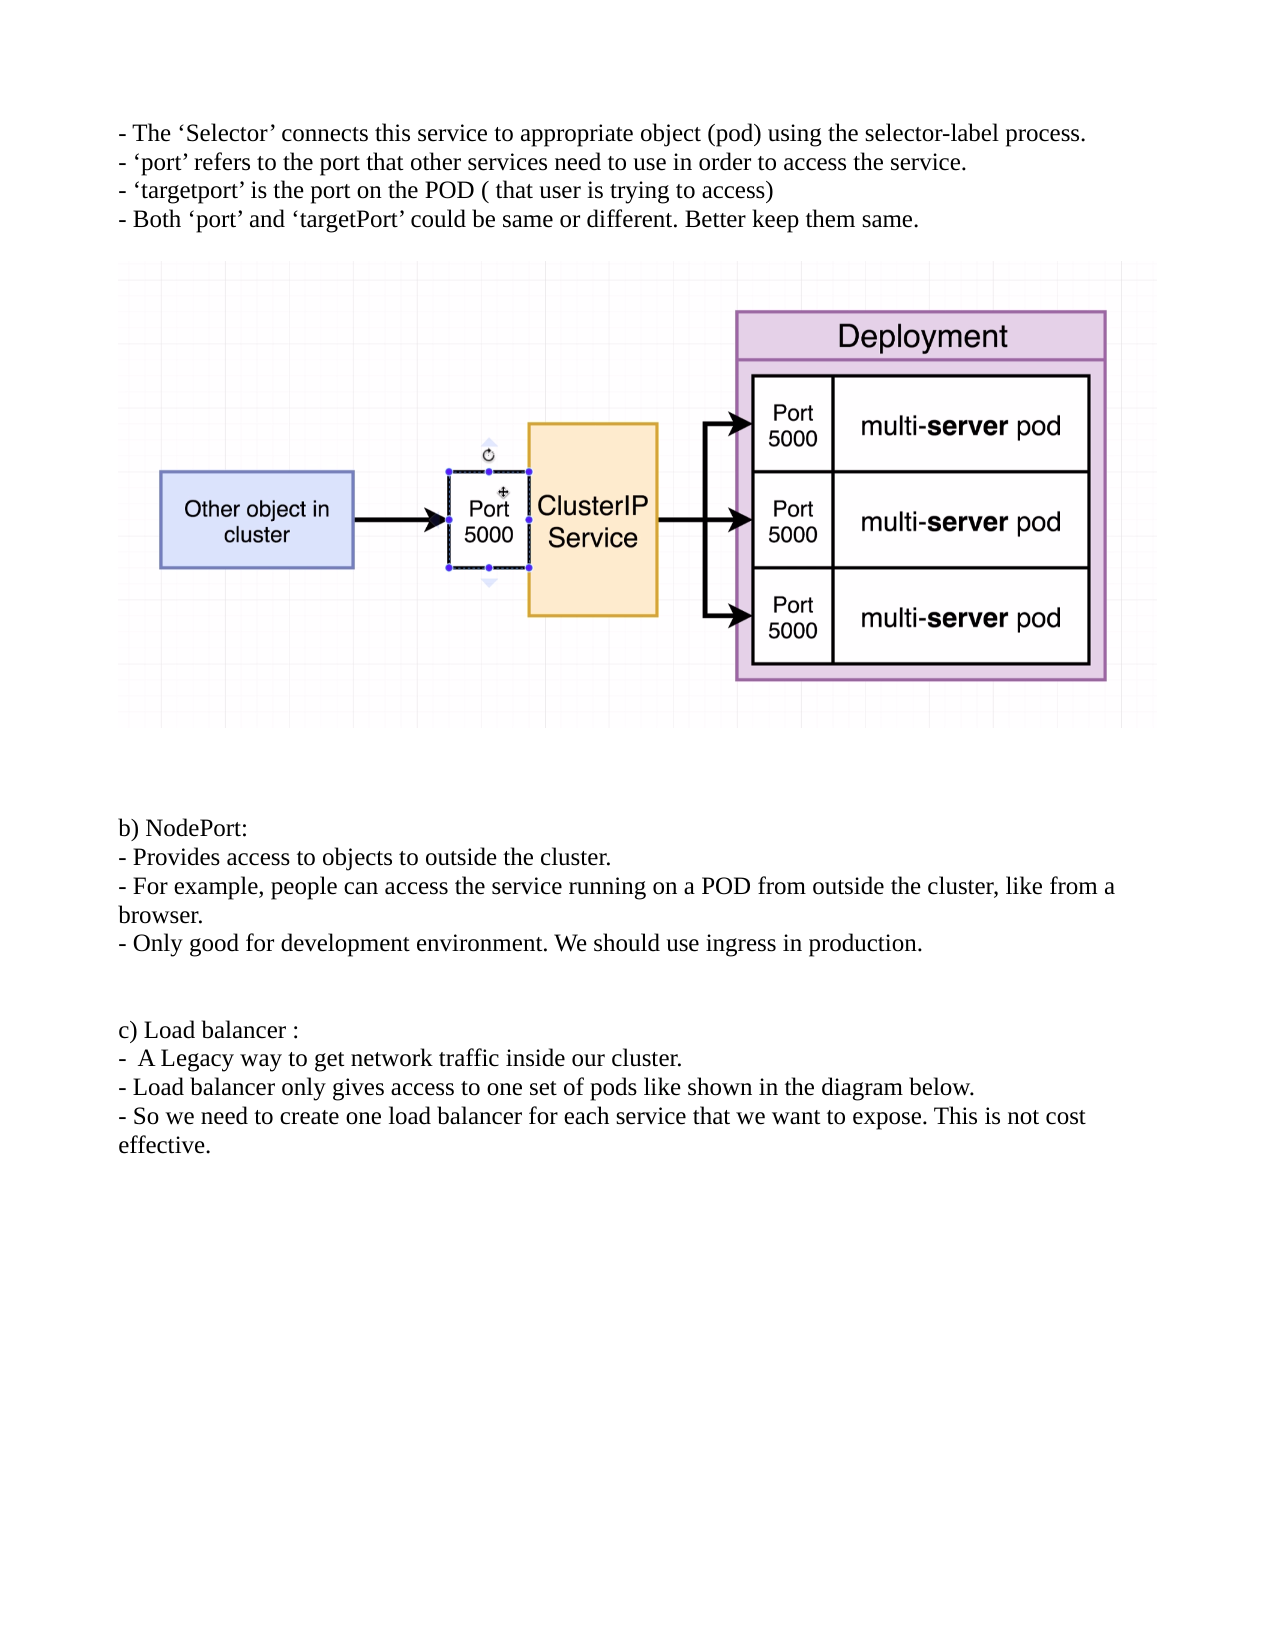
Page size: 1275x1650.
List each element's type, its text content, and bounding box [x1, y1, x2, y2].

picture [118, 261, 1157, 728]
text - Provides access to objects to outside the cluster. [118, 842, 1157, 871]
text - The ‘Selector’ connects this service to appropriate object (pod) using the selector-label process. [118, 118, 1157, 147]
text - A Legacy way to get network traffic inside our cluster. [118, 1043, 1157, 1072]
text - For example, people can access the service running on a POD from outside the cluster, like from a browser. [118, 871, 1157, 928]
text c) Load balancer : [118, 1015, 1157, 1043]
text - ‘targetport’ is the port on the POD ( that user is trying to access) [118, 176, 1157, 204]
text b) NodePort: [118, 813, 1157, 842]
text - Load balancer only gives access to one set of pods like shown in the diagram below. [118, 1072, 1157, 1101]
text - ‘port’ refers to the port that other services need to use in order to access the service. [118, 147, 1157, 176]
text - So we need to create one load balancer for each service that we want to expose. This is not cost effective. [118, 1101, 1157, 1158]
text - Both ‘port’ and ‘targetPort’ could be same or different. Better keep them same. [118, 204, 1157, 233]
text - Only good for development environment. We should use ingress in production. [118, 928, 1157, 957]
